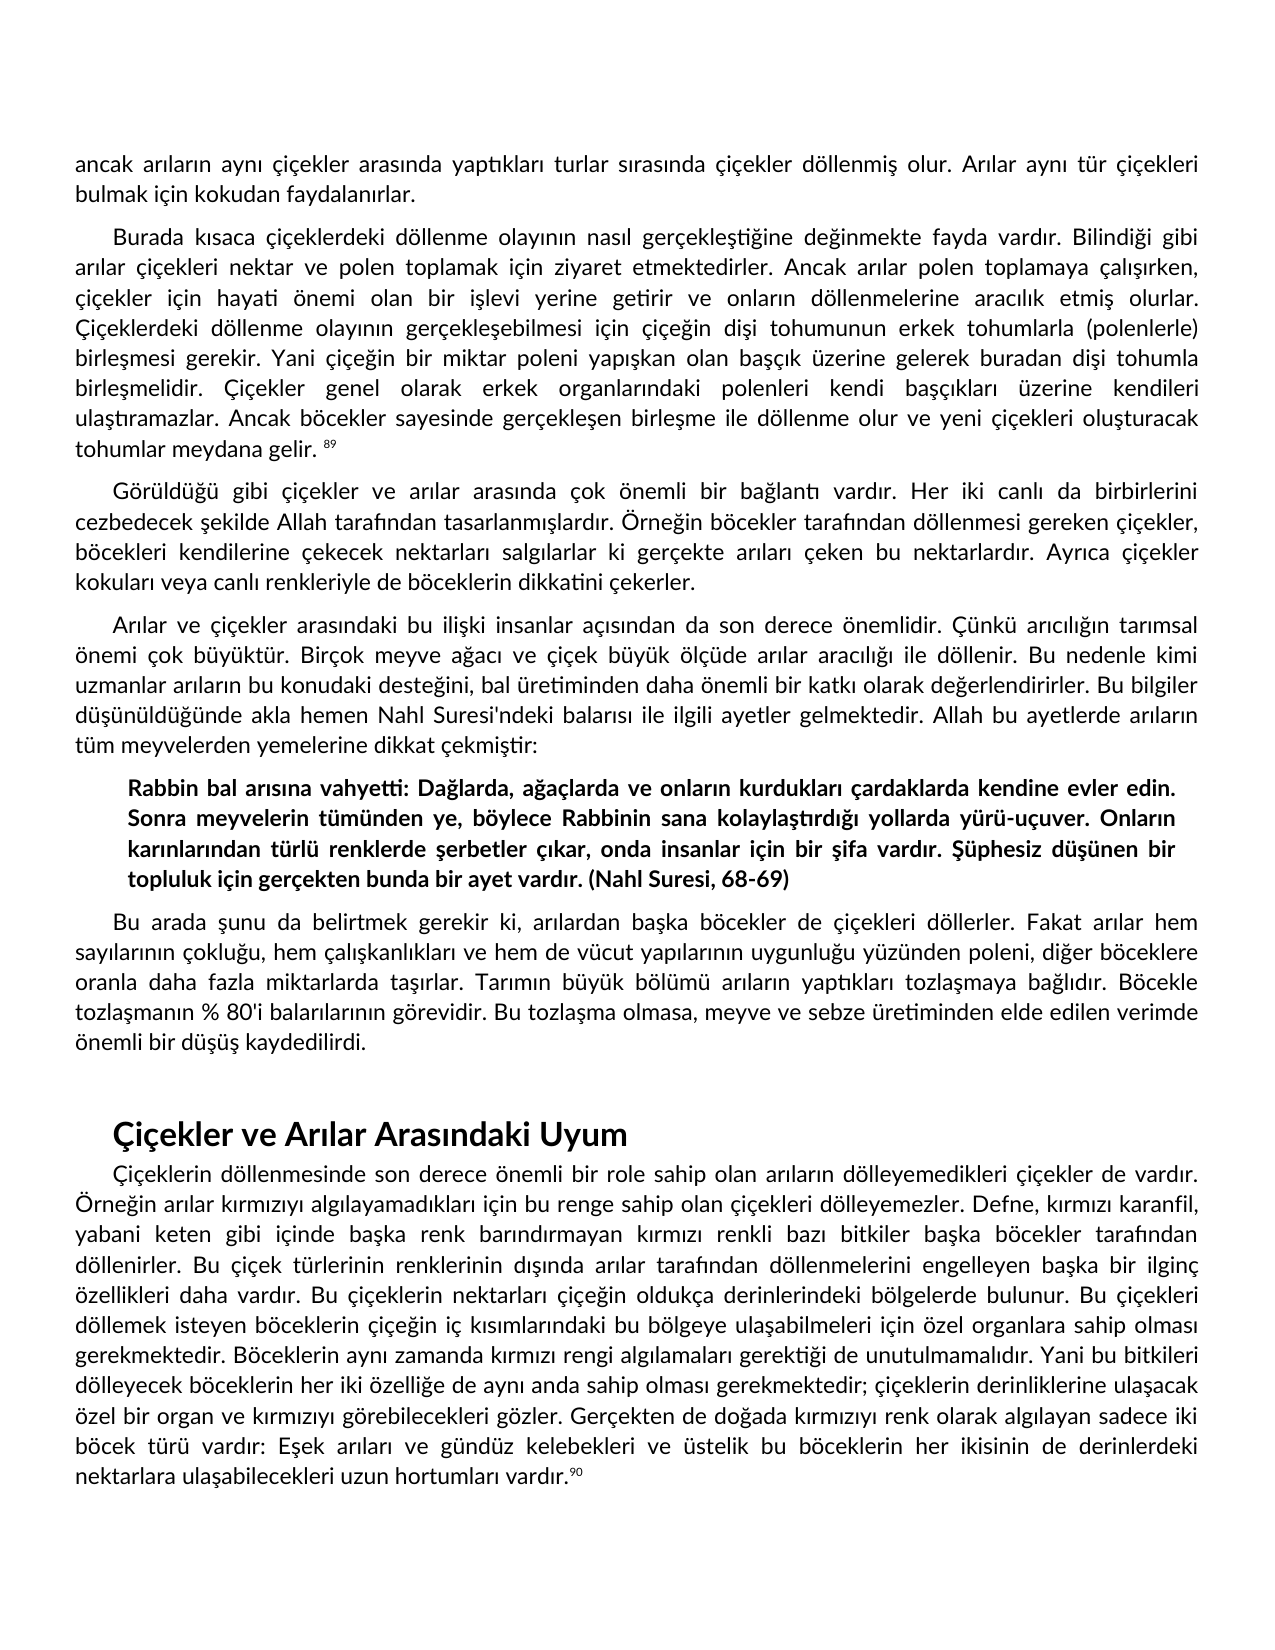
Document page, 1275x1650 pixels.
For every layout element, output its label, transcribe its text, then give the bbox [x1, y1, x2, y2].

text Arılar ve çiçekler arasındaki bu ilişki insanlar açısından da son derece önemlidir. Çünkü arıcılığın tarımsal önemi çok büyüktür. Birçok meyve ağacı ve çiçek büyük ölçüde arılar aracılığı ile döllenir. Bu nedenle kimi uzmanlar arıların bu konudaki desteğini, bal üretiminden daha önemli bir katkı olarak değerlendirirler. Bu bilgiler düşünüldüğünde akla hemen Nahl Suresi'ndeki balarısı ile ilgili ayetler gelmektedir. Allah bu ayetlerde arıların tüm meyvelerden yemelerine dikkat çekmiştir: [75, 610, 1200, 759]
text ancak arıların aynı çiçekler arasında yaptıkları turlar sırasında çiçekler döllenmiş olur. Arılar aynı tür çiçekleri bulmak için kokudan faydalanırlar. [75, 150, 1200, 208]
text Burada kısaca çiçeklerdeki döllenme olayının nasıl gerçekleştiğine değinmekte fayda vardır. Bilindiği gibi arılar çiçekleri nektar ve polen toplamak için ziyaret etmektedirler. Ancak arılar polen toplamaya çalışırken, çiçekler için hayati önemi olan bir işlevi yerine getirir ve onların döllenmelerine aracılık etmiş olurlar. Çiçeklerdeki döllenme olayının gerçekleşebilmesi için çiçeğin dişi tohumunun erkek tohumlarla (polenlerle) birleşmesi gerekir. Yani çiçeğin bir miktar poleni yapışkan olan başçık üzerine gelerek buradan dişi tohumla birleşmelidir. Çiçekler genel olarak erkek organlarındaki polenleri kendi başçıkları üzerine kendileri ulaştıramazlar. Ancak böcekler sayesinde gerçekleşen birleşme ile döllenme olur ve yeni çiçekleri oluşturacak tohumlar meydana gelir. 89 [75, 223, 1200, 462]
subtitle Çiçekler ve Arılar Arasındaki Uyum [112, 1113, 1200, 1153]
text Bu arada şunu da belirtmek gerekir ki, arılardan başka böcekler de çiçekleri döllerler. Fakat arılar hem sayılarının çokluğu, hem çalışkanlıkları ve hem de vücut yapılarının uygunluğu yüzünden poleni, diğer böceklere oranla daha fazla miktarlarda taşırlar. Tarımın büyük bölümü arıların yaptıkları tozlaşmaya bağlıdır. Böcekle tozlaşmanın % 80'i balarılarının görevidir. Bu tozlaşma olmasa, meyve ve sebze üretiminden elde edilen verimde önemli bir düşüş kaydedilirdi. [75, 907, 1200, 1056]
text Çiçeklerin döllenmesinde son derece önemli bir role sahip olan arıların dölleyemedikleri çiçekler de vardır. Örneğin arılar kırmızıyı algılayamadıkları için bu renge sahip olan çiçekleri dölleyemezler. Defne, kırmızı karanfil, yabani keten gibi içinde başka renk barındırmayan kırmızı renkli bazı bitkiler başka böcekler tarafından döllenirler. Bu çiçek türlerinin renklerinin dışında arılar tarafından döllenmelerini engelleyen başka bir ilginç özellikleri daha vardır. Bu çiçeklerin nektarları çiçeğin oldukça derinlerindeki bölgelerde bulunur. Bu çiçekleri döllemek isteyen böceklerin çiçeğin iç kısımlarındaki bu bölgeye ulaşabilmeleri için özel organlara sahip olması gerekmektedir. Böceklerin aynı zamanda kırmızı rengi algılamaları gerektiği de unutulmamalıdır. Yani bu bitkileri dölleyecek böceklerin her iki özelliğe de aynı anda sahip olması gerekmektedir; çiçeklerin derinliklerine ulaşacak özel bir organ ve kırmızıyı görebilecekleri gözler. Gerçekten de doğada kırmızıyı renk olarak algılayan sadece iki böcek türü vardır: Eşek arıları ve gündüz kelebekleri ve üstelik bu böceklerin her ikisinin de derinlerdeki nektarlara ulaşabilecekleri uzun hortumları vardır.90 [75, 1160, 1200, 1489]
text Rabbin bal arısına vahyetti: Dağlarda, ağaçlarda ve onların kurdukları çardaklarda kendine evler edin. Sonra meyvelerin tümünden ye, böylece Rabbinin sana kolaylaştırdığı yollarda yürü-uçuver. Onların karınlarından türlü renklerde şerbetler çıkar, onda insanlar için bir şifa vardır. Şüphesiz düşünen bir topluluk için gerçekten bunda bir ayet vardır. (Nahl Suresi, 68-69) [127, 774, 1177, 892]
text Görüldüğü gibi çiçekler ve arılar arasında çok önemli bir bağlantı vardır. Her iki canlı da birbirlerini cezbedecek şekilde Allah tarafından tasarlanmışlardır. Örneğin böcekler tarafından döllenmesi gereken çiçekler, böcekleri kendilerine çekecek nektarları salgılarlar ki gerçekte arıları çeken bu nektarlardır. Ayrıca çiçekler kokuları veya canlı renkleriyle de böceklerin dikkatini çekerler. [75, 477, 1200, 595]
